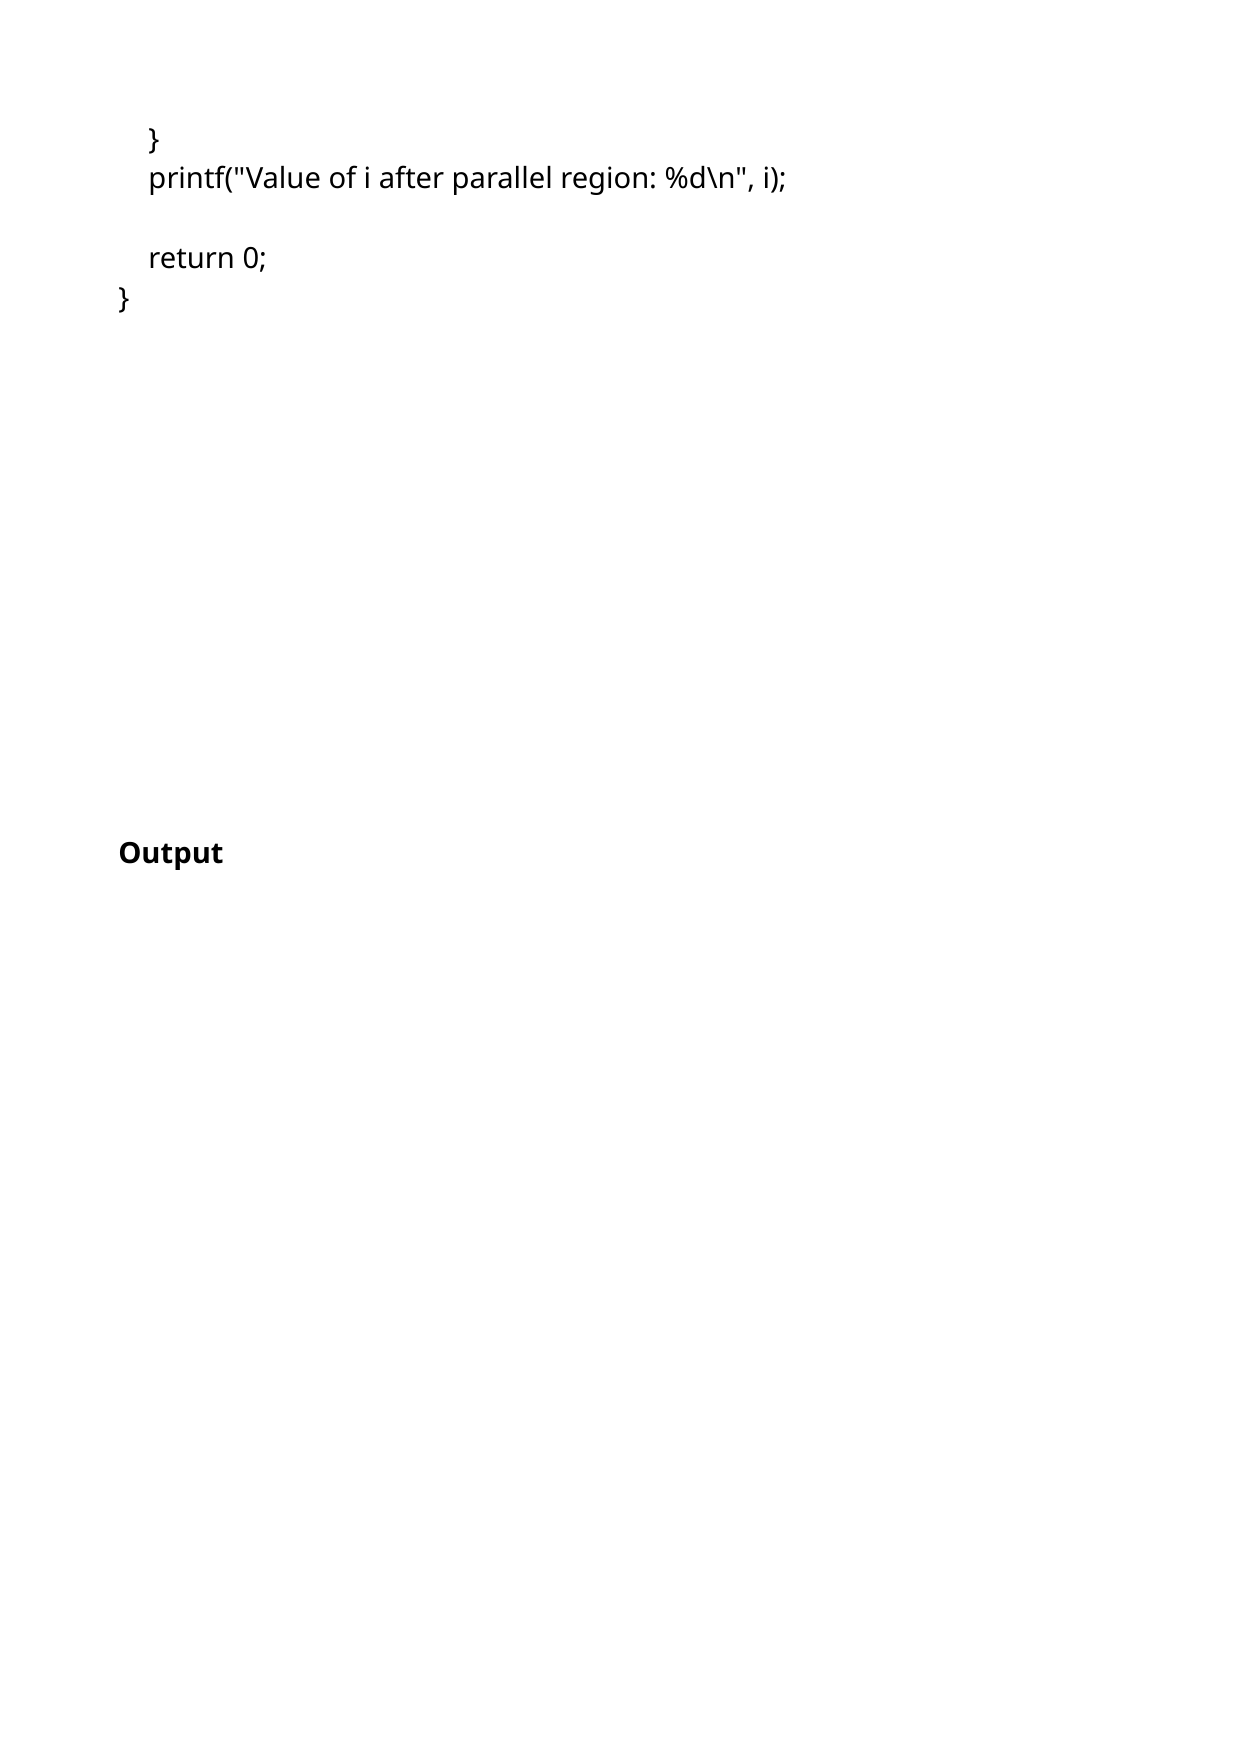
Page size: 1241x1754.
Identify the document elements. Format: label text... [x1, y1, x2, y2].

text } [118, 277, 1122, 317]
text } [118, 118, 1122, 158]
text Output [118, 832, 1122, 872]
text printf("Value of i after parallel region: %d\n", i); [118, 158, 1122, 197]
text return 0; [118, 237, 1122, 277]
